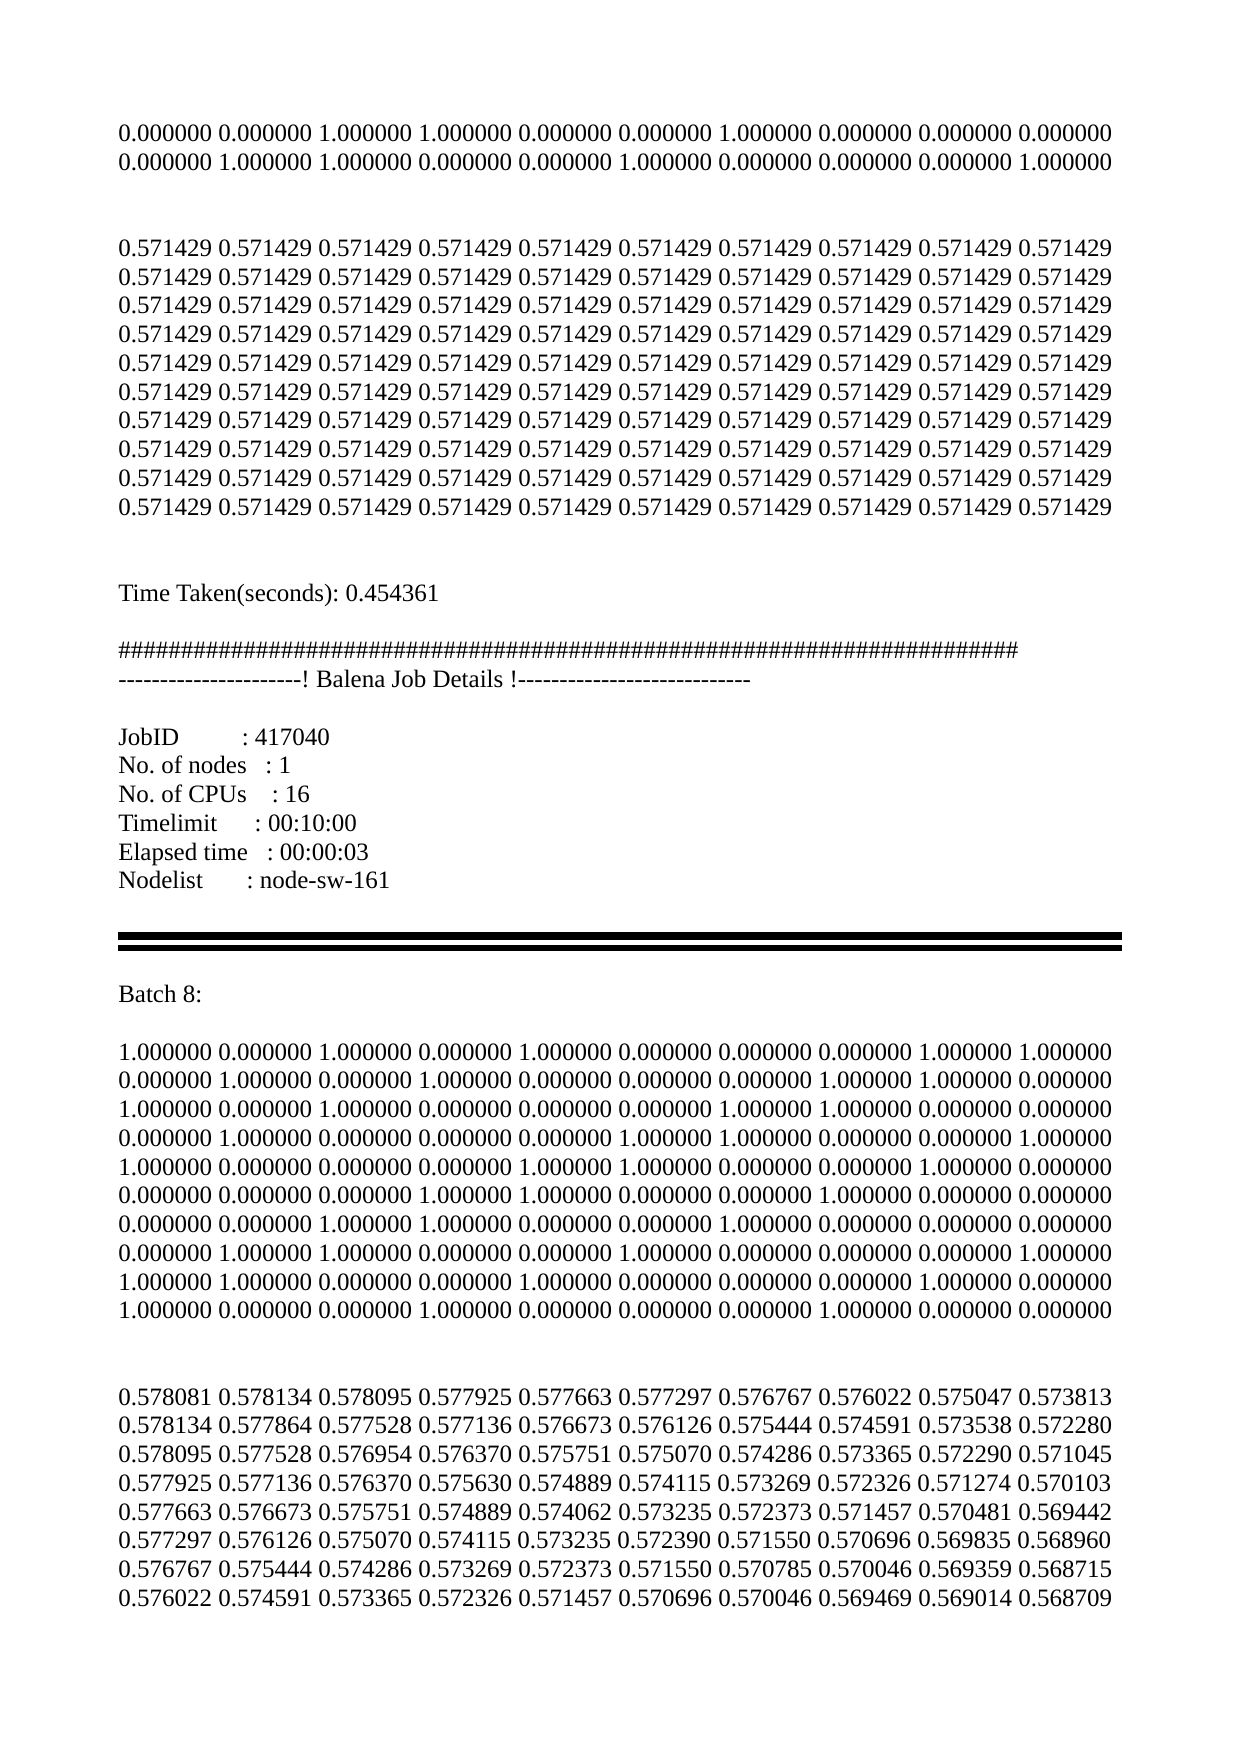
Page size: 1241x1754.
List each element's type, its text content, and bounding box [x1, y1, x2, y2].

text 1.000000 0.000000 0.000000 0.000000 1.000000 1.000000 0.000000 0.000000 1.000000 0.000000 [118, 1152, 1122, 1181]
text 0.000000 0.000000 1.000000 1.000000 0.000000 0.000000 1.000000 0.000000 0.000000 0.000000 [118, 1209, 1122, 1238]
text 0.000000 1.000000 0.000000 1.000000 0.000000 0.000000 0.000000 1.000000 1.000000 0.000000 [118, 1066, 1122, 1094]
text No. of nodes : 1 [118, 751, 1122, 779]
text 0.571429 0.571429 0.571429 0.571429 0.571429 0.571429 0.571429 0.571429 0.571429 0.571429 [118, 319, 1122, 348]
text 0.578134 0.577864 0.577528 0.577136 0.576673 0.576126 0.575444 0.574591 0.573538 0.572280 [118, 1411, 1122, 1439]
text 0.000000 1.000000 1.000000 0.000000 0.000000 1.000000 0.000000 0.000000 0.000000 1.000000 [118, 147, 1122, 176]
text 0.571429 0.571429 0.571429 0.571429 0.571429 0.571429 0.571429 0.571429 0.571429 0.571429 [118, 233, 1122, 262]
text 0.000000 1.000000 0.000000 0.000000 0.000000 1.000000 1.000000 0.000000 0.000000 1.000000 [118, 1123, 1122, 1152]
text 1.000000 0.000000 0.000000 1.000000 0.000000 0.000000 0.000000 1.000000 0.000000 0.000000 [118, 1296, 1122, 1324]
text 0.578081 0.578134 0.578095 0.577925 0.577663 0.577297 0.576767 0.576022 0.575047 0.573813 [118, 1382, 1122, 1411]
text 0.577925 0.577136 0.576370 0.575630 0.574889 0.574115 0.573269 0.572326 0.571274 0.570103 [118, 1468, 1122, 1497]
text 0.577663 0.576673 0.575751 0.574889 0.574062 0.573235 0.572373 0.571457 0.570481 0.569442 [118, 1497, 1122, 1526]
text Batch 8: [118, 979, 1122, 1008]
text 0.571429 0.571429 0.571429 0.571429 0.571429 0.571429 0.571429 0.571429 0.571429 0.571429 [118, 377, 1122, 406]
text 0.000000 1.000000 1.000000 0.000000 0.000000 1.000000 0.000000 0.000000 0.000000 1.000000 [118, 1238, 1122, 1267]
text Timelimit : 00:10:00 [118, 808, 1122, 837]
text Elapsed time : 00:00:03 [118, 837, 1122, 866]
text 0.577297 0.576126 0.575070 0.574115 0.573235 0.572390 0.571550 0.570696 0.569835 0.568960 [118, 1526, 1122, 1554]
text 0.571429 0.571429 0.571429 0.571429 0.571429 0.571429 0.571429 0.571429 0.571429 0.571429 [118, 406, 1122, 434]
text 0.571429 0.571429 0.571429 0.571429 0.571429 0.571429 0.571429 0.571429 0.571429 0.571429 [118, 492, 1122, 521]
text No. of CPUs : 16 [118, 779, 1122, 808]
text 0.571429 0.571429 0.571429 0.571429 0.571429 0.571429 0.571429 0.571429 0.571429 0.571429 [118, 463, 1122, 492]
text 1.000000 0.000000 1.000000 0.000000 0.000000 0.000000 1.000000 1.000000 0.000000 0.000000 [118, 1094, 1122, 1123]
text 1.000000 1.000000 0.000000 0.000000 1.000000 0.000000 0.000000 0.000000 1.000000 0.000000 [118, 1267, 1122, 1296]
text 0.571429 0.571429 0.571429 0.571429 0.571429 0.571429 0.571429 0.571429 0.571429 0.571429 [118, 348, 1122, 377]
text ######################################################################## [118, 636, 1122, 664]
text Time Taken(seconds): 0.454361 [118, 578, 1122, 607]
text 0.571429 0.571429 0.571429 0.571429 0.571429 0.571429 0.571429 0.571429 0.571429 0.571429 [118, 291, 1122, 319]
text Nodelist : node-sw-161 [118, 866, 1122, 894]
text 0.000000 0.000000 0.000000 1.000000 1.000000 0.000000 0.000000 1.000000 0.000000 0.000000 [118, 1181, 1122, 1209]
text ----------------------! Balena Job Details !---------------------------- [118, 664, 1122, 693]
text 0.571429 0.571429 0.571429 0.571429 0.571429 0.571429 0.571429 0.571429 0.571429 0.571429 [118, 262, 1122, 291]
text 0.576022 0.574591 0.573365 0.572326 0.571457 0.570696 0.570046 0.569469 0.569014 0.568709 [118, 1583, 1122, 1612]
text 0.000000 0.000000 1.000000 1.000000 0.000000 0.000000 1.000000 0.000000 0.000000 0.000000 [118, 118, 1122, 147]
text JobID : 417040 [118, 722, 1122, 751]
text 0.576767 0.575444 0.574286 0.573269 0.572373 0.571550 0.570785 0.570046 0.569359 0.568715 [118, 1554, 1122, 1583]
text 0.578095 0.577528 0.576954 0.576370 0.575751 0.575070 0.574286 0.573365 0.572290 0.571045 [118, 1439, 1122, 1468]
text 1.000000 0.000000 1.000000 0.000000 1.000000 0.000000 0.000000 0.000000 1.000000 1.000000 [118, 1037, 1122, 1066]
text 0.571429 0.571429 0.571429 0.571429 0.571429 0.571429 0.571429 0.571429 0.571429 0.571429 [118, 434, 1122, 463]
